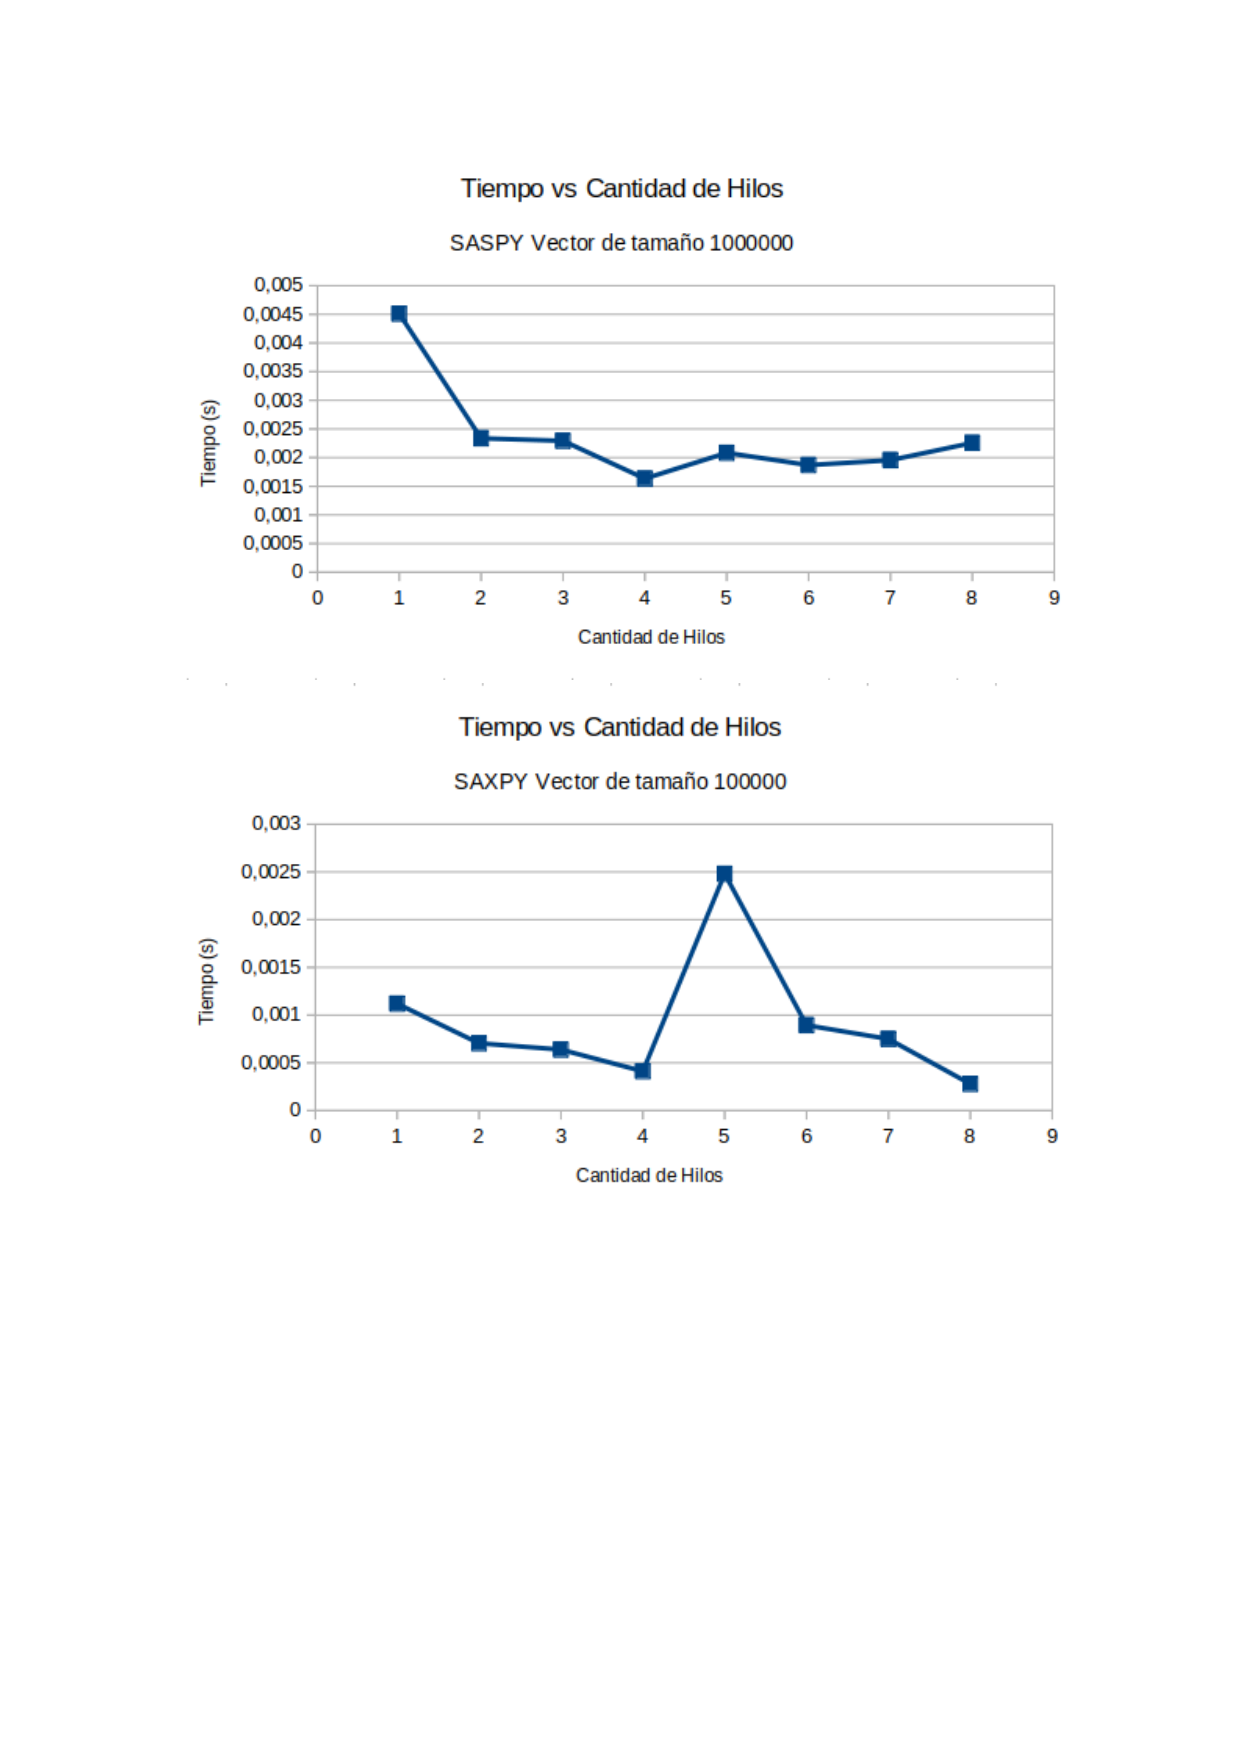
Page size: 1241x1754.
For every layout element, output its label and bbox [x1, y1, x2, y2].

picture [170, 150, 1071, 680]
picture [171, 683, 1069, 1212]
